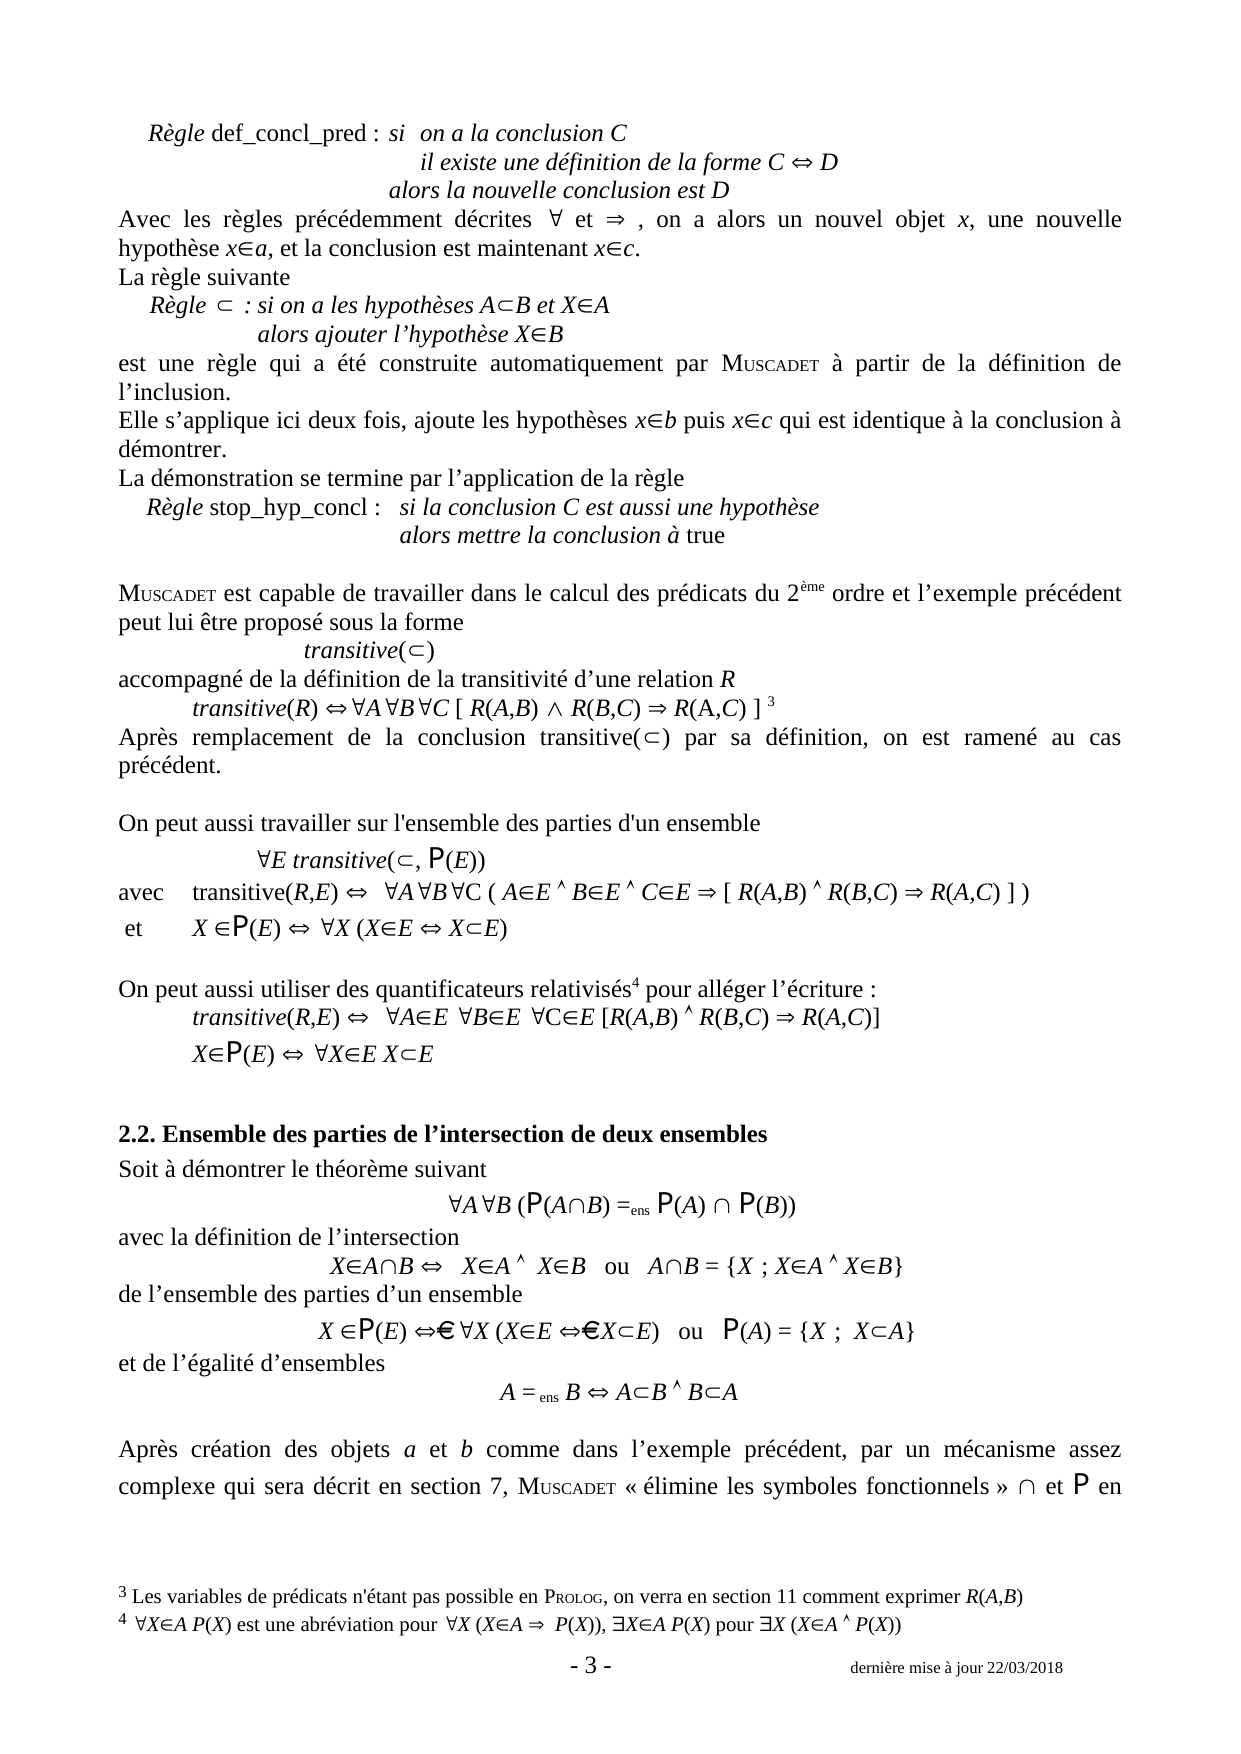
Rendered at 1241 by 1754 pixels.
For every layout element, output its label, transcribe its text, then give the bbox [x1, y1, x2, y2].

text alors ajouter l’hypothèse XB [149, 319, 1122, 348]
text et X P(E)  X (XE  XE) [118, 905, 1122, 945]
text XAB  XA  XB ou AB = {X ; XA  XB} [118, 1251, 1122, 1279]
text Muscadet est capable de travailler dans le calcul des prédicats du 2ème ordre et l’exemple précédent peut lui être proposé sous la forme [118, 578, 1122, 636]
text est une règle qui a été construite automatiquement par Muscadet à partir de la définition de l’inclusion. [118, 348, 1122, 406]
text accompagné de la définition de la transitivité d’une relation R [118, 664, 1122, 693]
text On peut aussi travailler sur l'ensemble des parties d'un ensemble [118, 808, 1122, 837]
text Règle stop_hyp_concl : si la conclusion C est aussi une hypothèse [146, 492, 1122, 521]
text et de l’égalité d’ensembles [118, 1348, 1122, 1377]
text avec la définition de l’intersection [118, 1222, 1122, 1251]
text Règle  : si on a les hypothèses AB et XA [149, 291, 1122, 319]
text La règle suivante [118, 262, 1122, 291]
text Règle def_concl_pred : si on a la conclusion C [148, 118, 1122, 147]
text AB (P(AB) =ens P(A)  P(B)) [118, 1182, 1122, 1222]
text Soit à démontrer le théorème suivant [118, 1154, 1122, 1182]
text XA P(X) est une abréviation pour X (XA  P(X)), XA P(X) pour X (XA  P(X)) [118, 1608, 1122, 1636]
text transitive(R) ABC [ R(A,B) ∧ R(B,C)  R(A,C) ] [118, 693, 1122, 722]
text alors mettre la conclusion à true [146, 521, 1122, 549]
text transitive(R,E)  AE BE CE [R(A,B)  R(B,C)  R(A,C)] [118, 1002, 1122, 1031]
subtitle 2.2. Ensemble des parties de l’intersection de deux ensembles [118, 1119, 1122, 1147]
text E transitive(, P(E)) [118, 837, 1122, 877]
text de l’ensemble des parties d’un ensemble [118, 1279, 1122, 1308]
text Les variables de prédicats n'étant pas possible en Prolog, on verra en section 11 comment exprimer R(A,B) [118, 1581, 1122, 1608]
text Après remplacement de la conclusion transitive() par sa définition, on est ramené au cas précédent. [118, 722, 1122, 779]
text La démonstration se termine par l’application de la règle [118, 463, 1122, 492]
text avec transitive(R,E)  ABC ( AE  BE  CE  [ R(A,B)  R(B,C)  R(A,C) ] ) [118, 877, 1122, 905]
text il existe une définition de la forme C  D [148, 147, 1122, 176]
text Elle s’applique ici deux fois, ajoute les hypothèses xb puis xc qui est identique à la conclusion à démontrer. [118, 406, 1122, 463]
text X P(E)  X (XE  XE) ou P(A) = {X ; XA} [118, 1308, 1122, 1348]
text alors la nouvelle conclusion est D [148, 176, 1122, 204]
text XP(E)  XE XE [118, 1031, 1122, 1071]
text transitive() [118, 636, 1122, 664]
text On peut aussi utiliser des quantificateurs relativisés pour alléger l’écriture : [118, 974, 1122, 1002]
text Avec les règles précédemment décrites  et  , on a alors un nouvel objet x, une nouvelle hypothèse xa, et la conclusion est maintenant xc. [118, 204, 1122, 262]
text A = ens B  AB  BA [118, 1377, 1122, 1406]
text Après création des objets a et b comme dans l’exemple précédent, par un mécanisme assez complexe qui sera décrit en section 7, Muscadet « élimine les symboles fonctionnels »  et P en [118, 1434, 1122, 1503]
